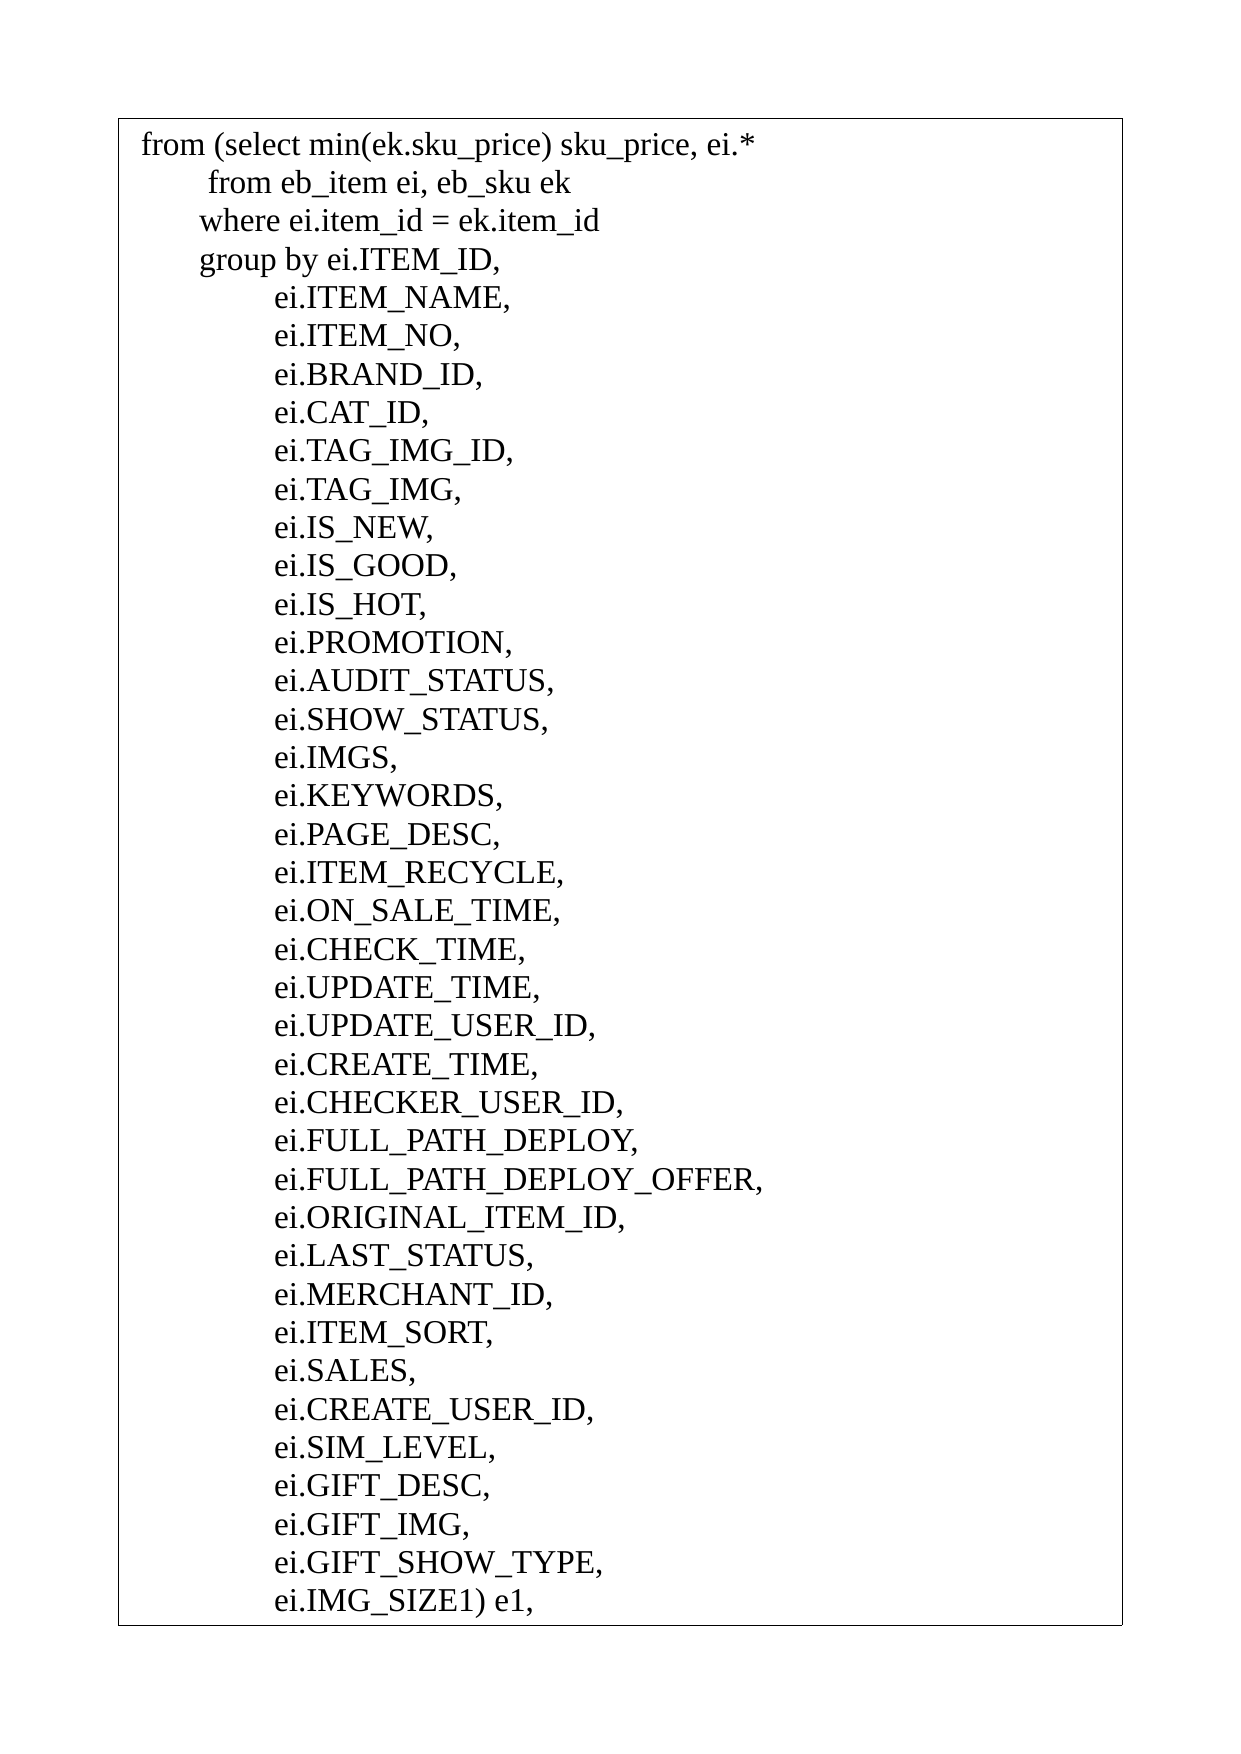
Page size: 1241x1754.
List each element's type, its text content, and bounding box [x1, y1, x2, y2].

table_header from (select min(ek.sku_price) sku_price, ei.* from eb_item ei, eb_sku ek where ei.item_id = ek.item_id group by ei.ITEM_ID, ei.ITEM_NAME, ei.ITEM_NO, ei.BRAND_ID, ei.CAT_ID, ei.TAG_IMG_ID, ei.TAG_IMG, ei.IS_NEW, ei.IS_GOOD, ei.IS_HOT, ei.PROMOTION, ei.AUDIT_STATUS, ei.SHOW_STATUS, ei.IMGS, ei.KEYWORDS, ei.PAGE_DESC, ei.ITEM_RECYCLE, ei.ON_SALE_TIME, ei.CHECK_TIME, ei.UPDATE_TIME, ei.UPDATE_USER_ID, ei.CREATE_TIME, ei.CHECKER_USER_ID, ei.FULL_PATH_DEPLOY, ei.FULL_PATH_DEPLOY_OFFER, ei.ORIGINAL_ITEM_ID, ei.LAST_STATUS, ei.MERCHANT_ID, ei.ITEM_SORT, ei.SALES, ei.CREATE_USER_ID, ei.SIM_LEVEL, ei.GIFT_DESC, ei.GIFT_IMG, ei.GIFT_SHOW_TYPE, ei.IMG_SIZE1) e1, [119, 119, 1122, 1625]
